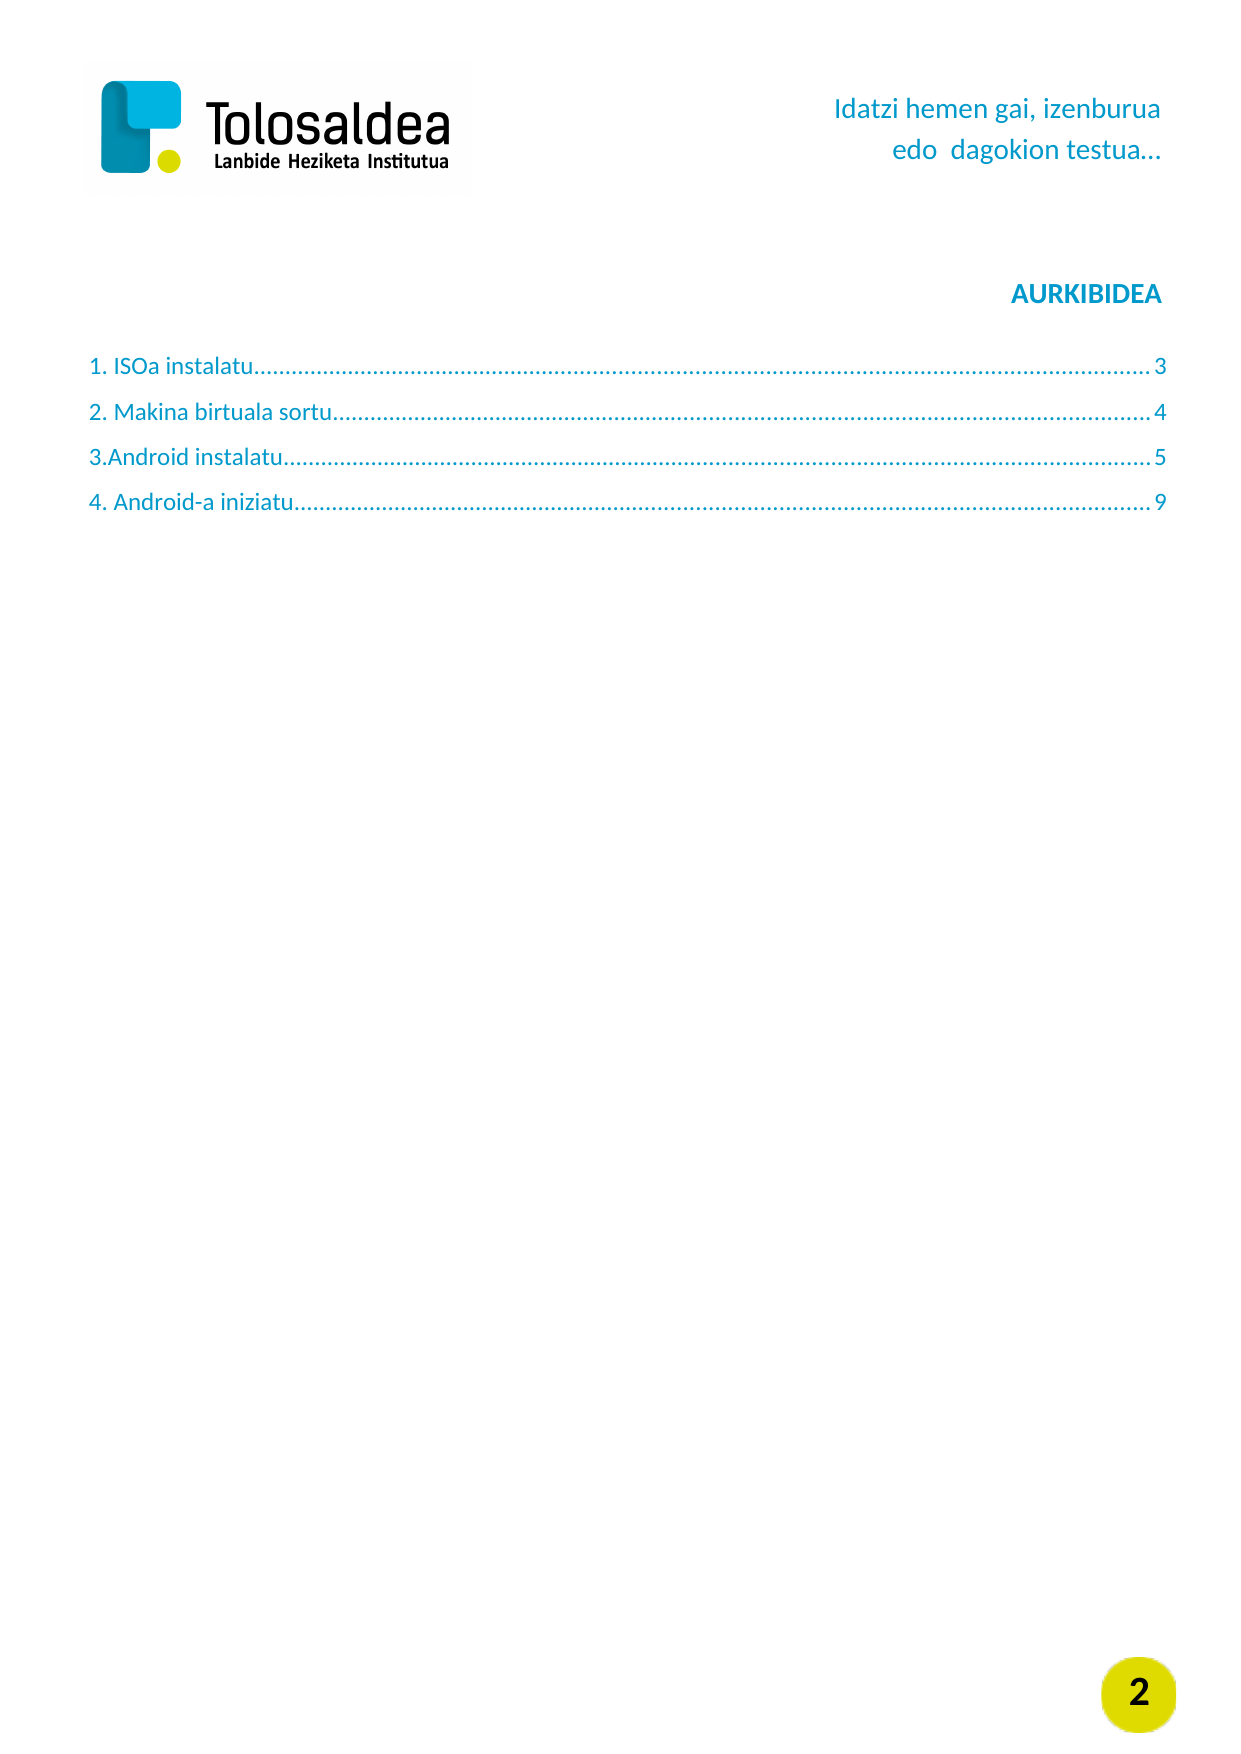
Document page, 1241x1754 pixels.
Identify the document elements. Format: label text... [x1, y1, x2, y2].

text 3.Android instalatu 5 [89, 441, 1167, 472]
text AURKIBIDEA [89, 275, 1167, 311]
text 4. Android-a iniziatu 9 [89, 487, 1167, 517]
text 1. ISOa instalatu 3 [89, 350, 1167, 381]
picture [84, 61, 473, 196]
text 2. Makina birtuala sortu 4 [89, 396, 1167, 426]
